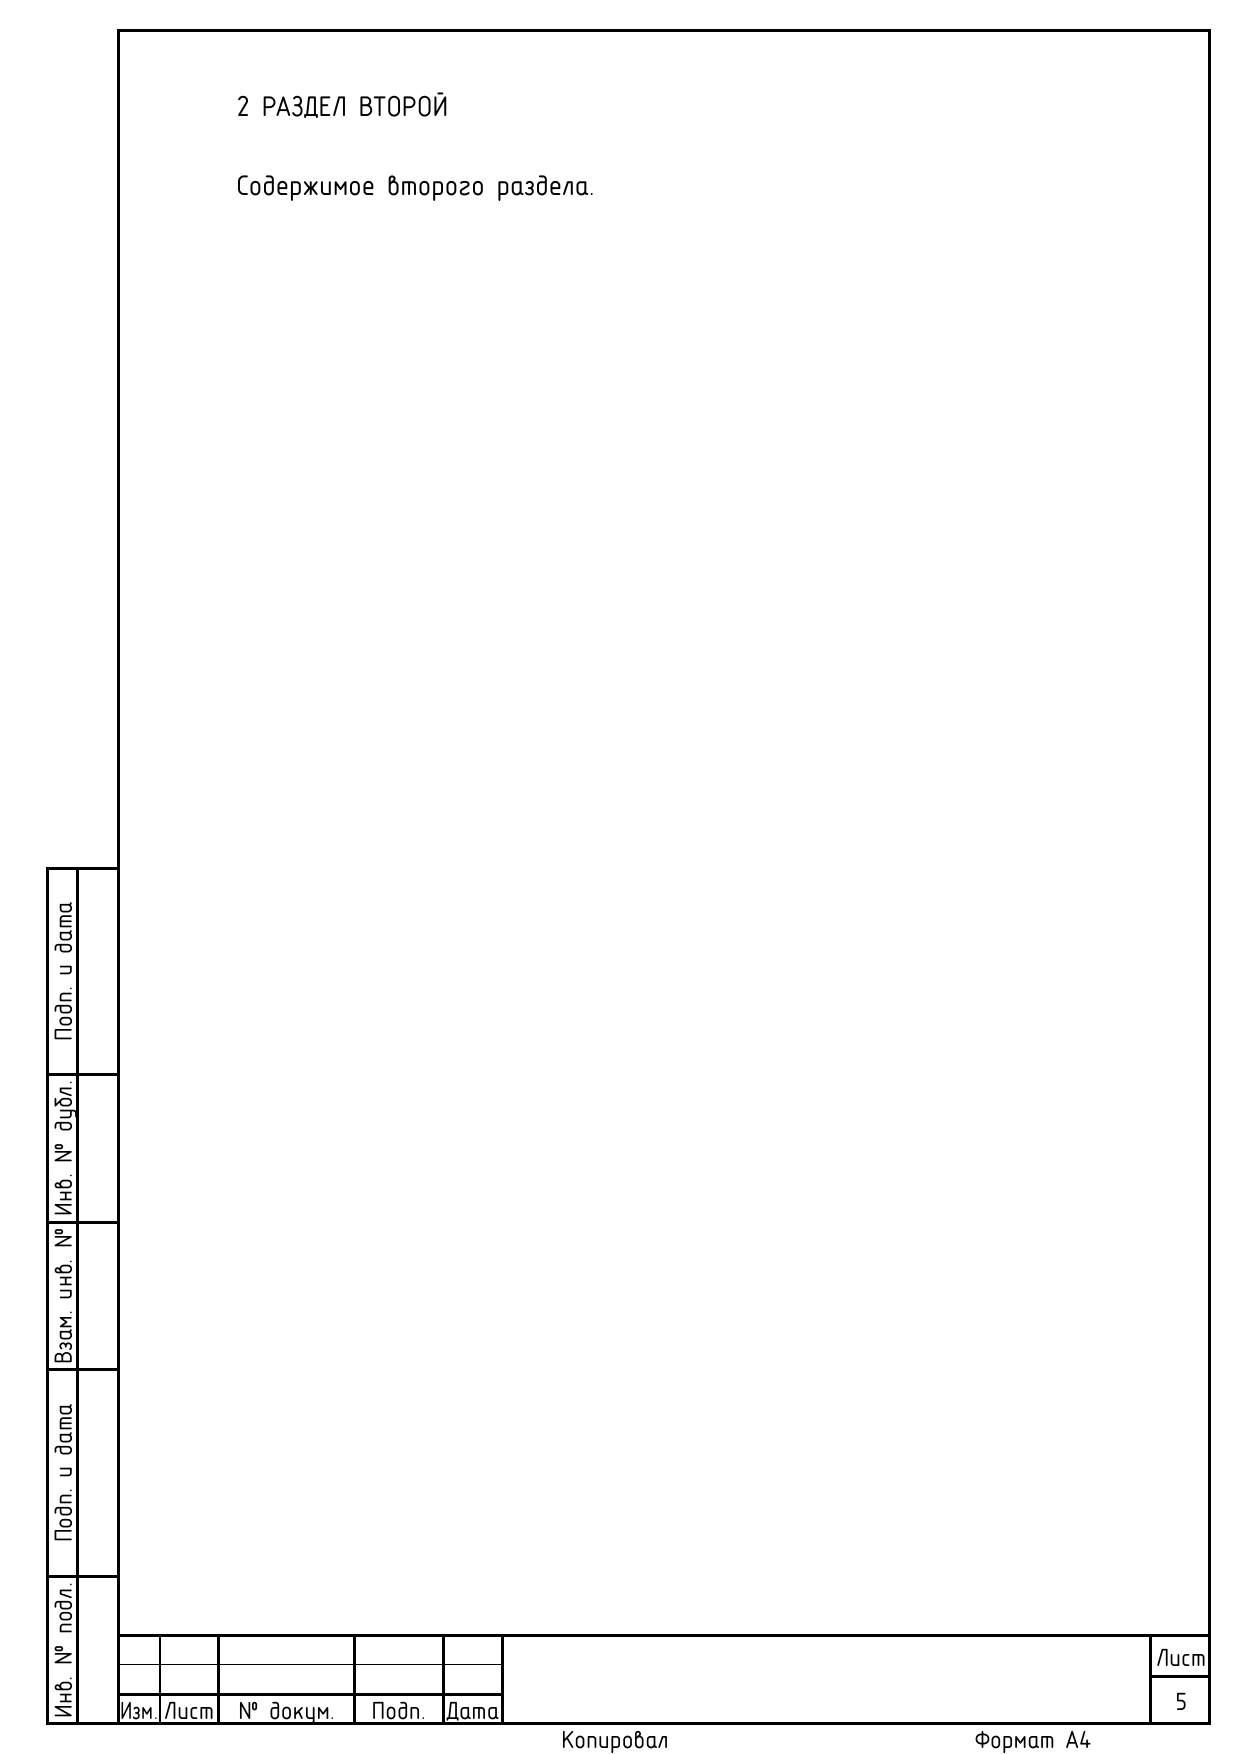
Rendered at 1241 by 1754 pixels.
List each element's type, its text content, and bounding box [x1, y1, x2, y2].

subtitle Раздел второй [148, 88, 1181, 122]
text Содержимое второго раздела. [148, 168, 1181, 201]
